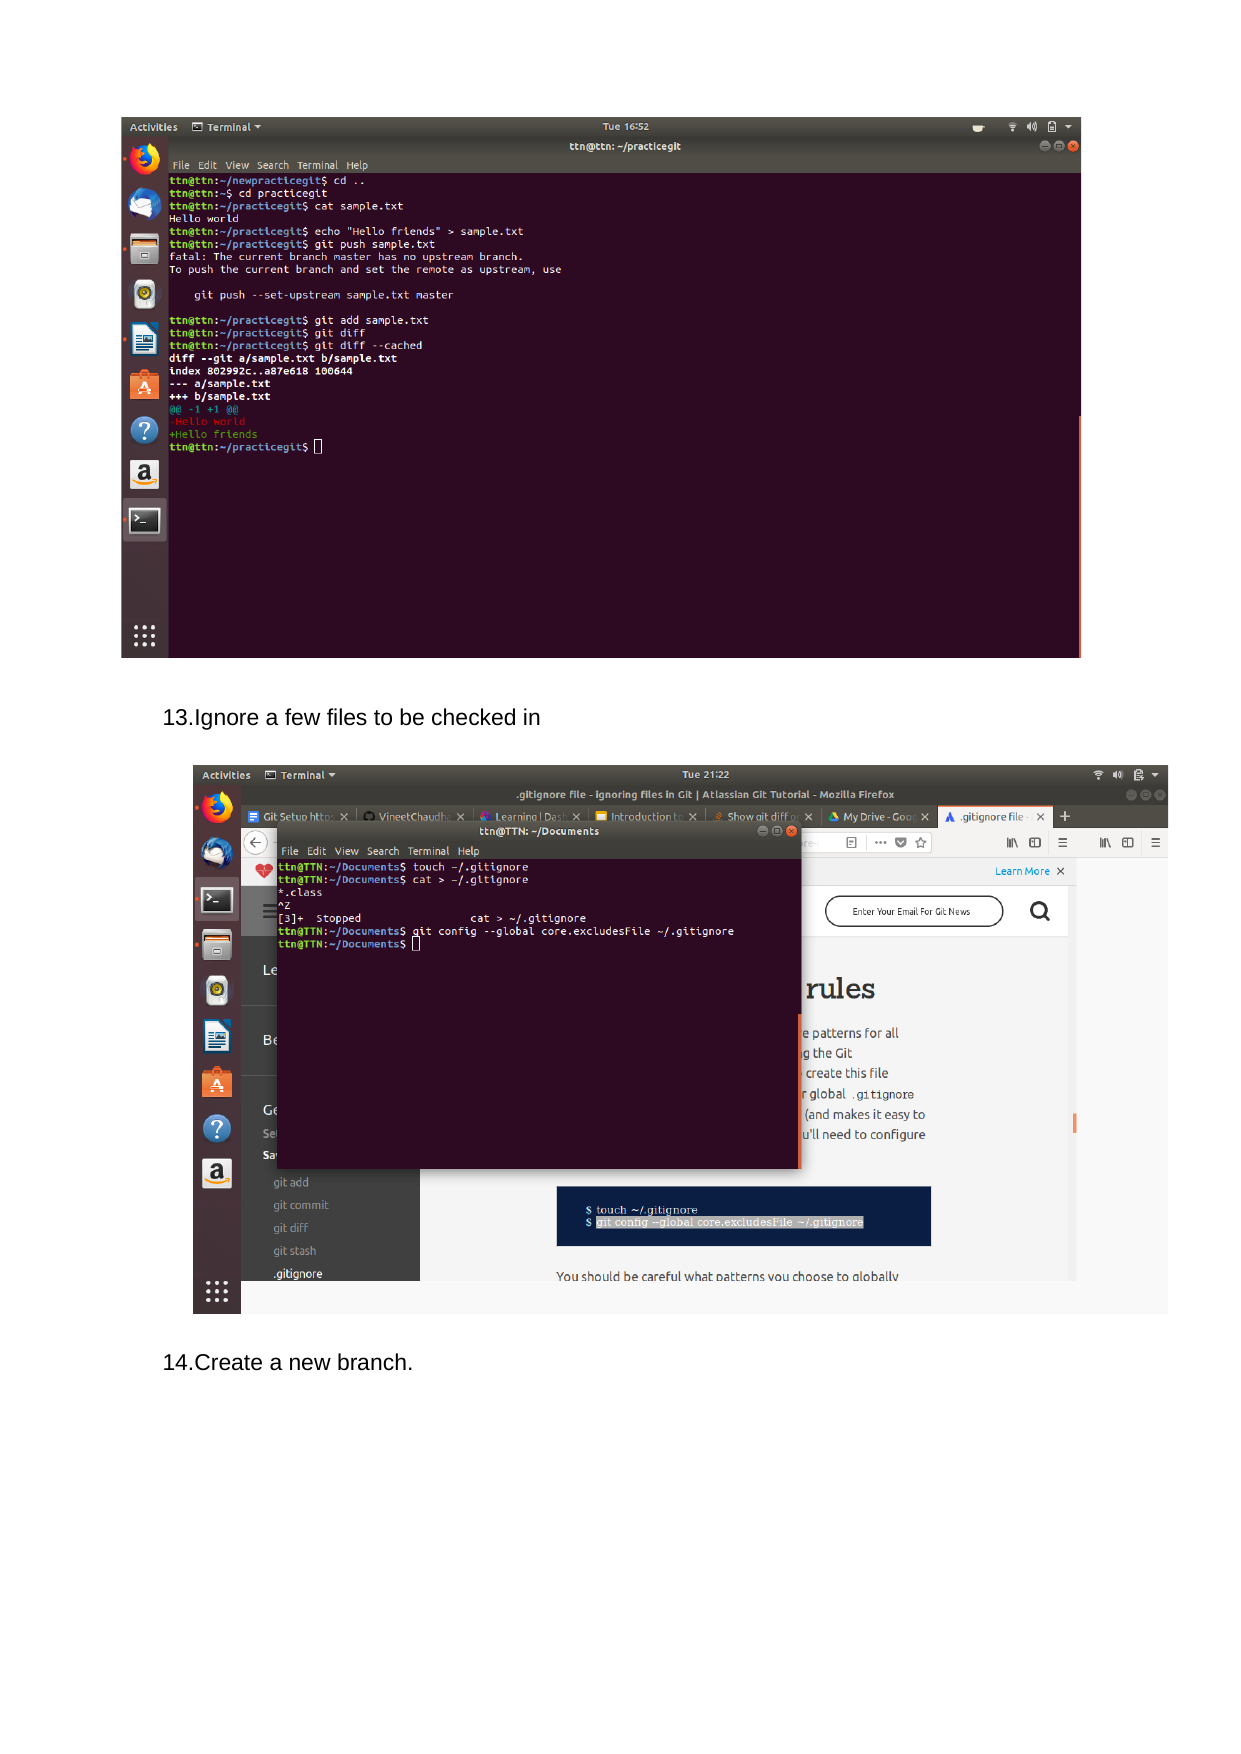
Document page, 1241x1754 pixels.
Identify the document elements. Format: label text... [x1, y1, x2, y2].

list Create a new branch. [162, 1349, 1122, 1376]
picture [121, 117, 1082, 658]
picture [193, 765, 1169, 1314]
list Ignore a few files to be checked in [162, 704, 1122, 730]
